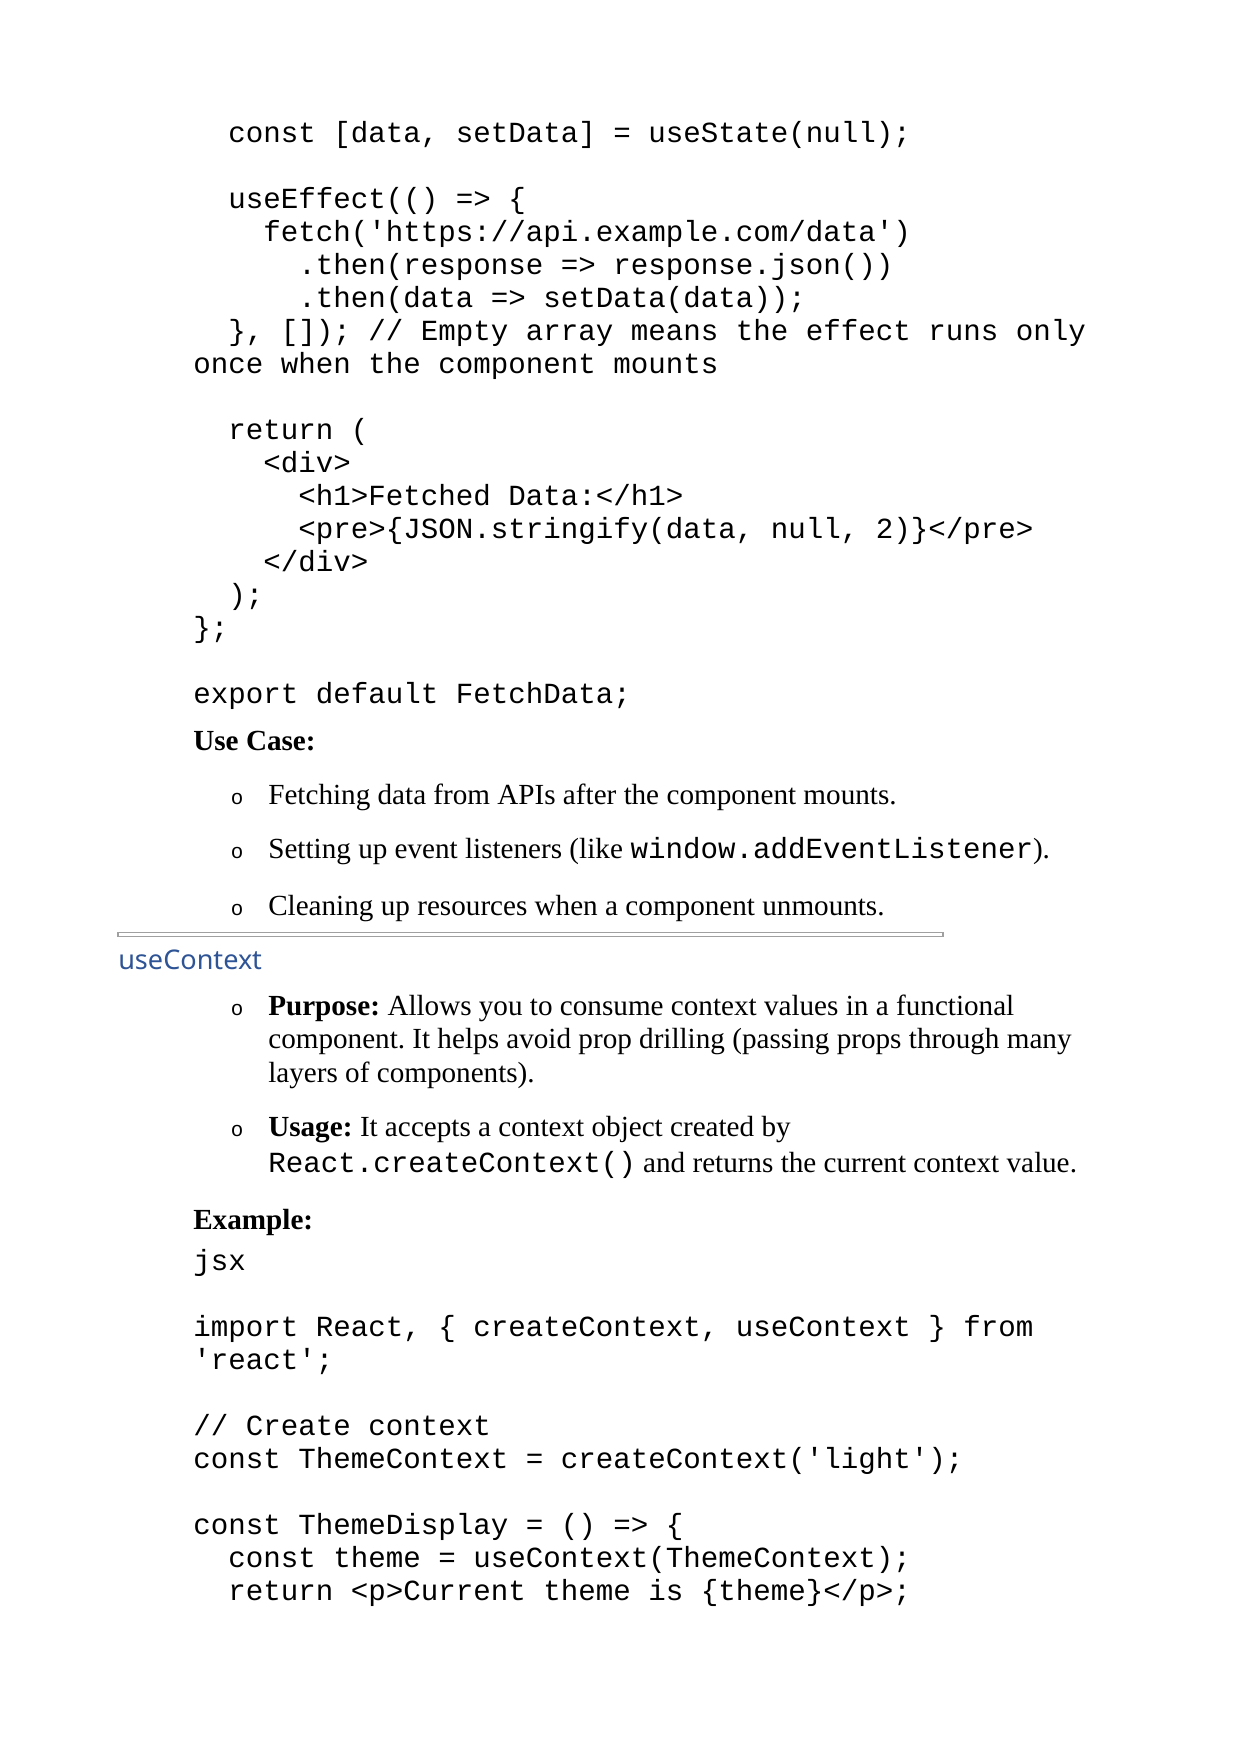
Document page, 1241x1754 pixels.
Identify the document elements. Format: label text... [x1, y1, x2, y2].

text }; [193, 613, 1122, 646]
text export default FetchData; [193, 679, 1122, 712]
subtitle Example: [193, 1202, 1122, 1236]
subtitle useContext [118, 941, 1122, 977]
text fetch('https://api.example.com/data') [193, 217, 1122, 250]
list Fetching data from APIs after the component mounts. [231, 777, 1122, 811]
text // Create context [193, 1411, 1122, 1444]
text }, []); // Empty array means the effect runs only once when the component mounts [193, 316, 1122, 382]
text <div> [193, 448, 1122, 481]
list Usage: It accepts a context object created by React.createContext() and returns the current context value. [231, 1109, 1122, 1181]
list Setting up event listeners (like window.addEventListener). [231, 832, 1122, 868]
text const theme = useContext(ThemeContext); [193, 1543, 1122, 1576]
text jsx [193, 1246, 1122, 1279]
list Purpose: Allows you to consume context values in a functional component. It helps avoid prop drilling (passing props through many layers of components). [231, 988, 1122, 1088]
text return ( [193, 415, 1122, 448]
text <h1>Fetched Data:</h1> [193, 481, 1122, 514]
text import React, { createContext, useContext } from 'react'; [193, 1312, 1122, 1378]
text useEffect(() => { [193, 184, 1122, 217]
text .then(data => setData(data)); [193, 283, 1122, 316]
text <pre>{JSON.stringify(data, null, 2)}</pre> [193, 514, 1122, 547]
text ); [193, 580, 1122, 613]
list Cleaning up resources when a component unmounts. [231, 888, 1122, 922]
text </div> [193, 547, 1122, 580]
text .then(response => response.json()) [193, 250, 1122, 283]
text const ThemeContext = createContext('light'); [193, 1444, 1122, 1477]
text const ThemeDisplay = () => { [193, 1510, 1122, 1543]
text const [data, setData] = useState(null); [193, 118, 1122, 151]
text return <p>Current theme is {theme}</p>; [193, 1576, 1122, 1609]
subtitle Use Case: [193, 723, 1122, 756]
